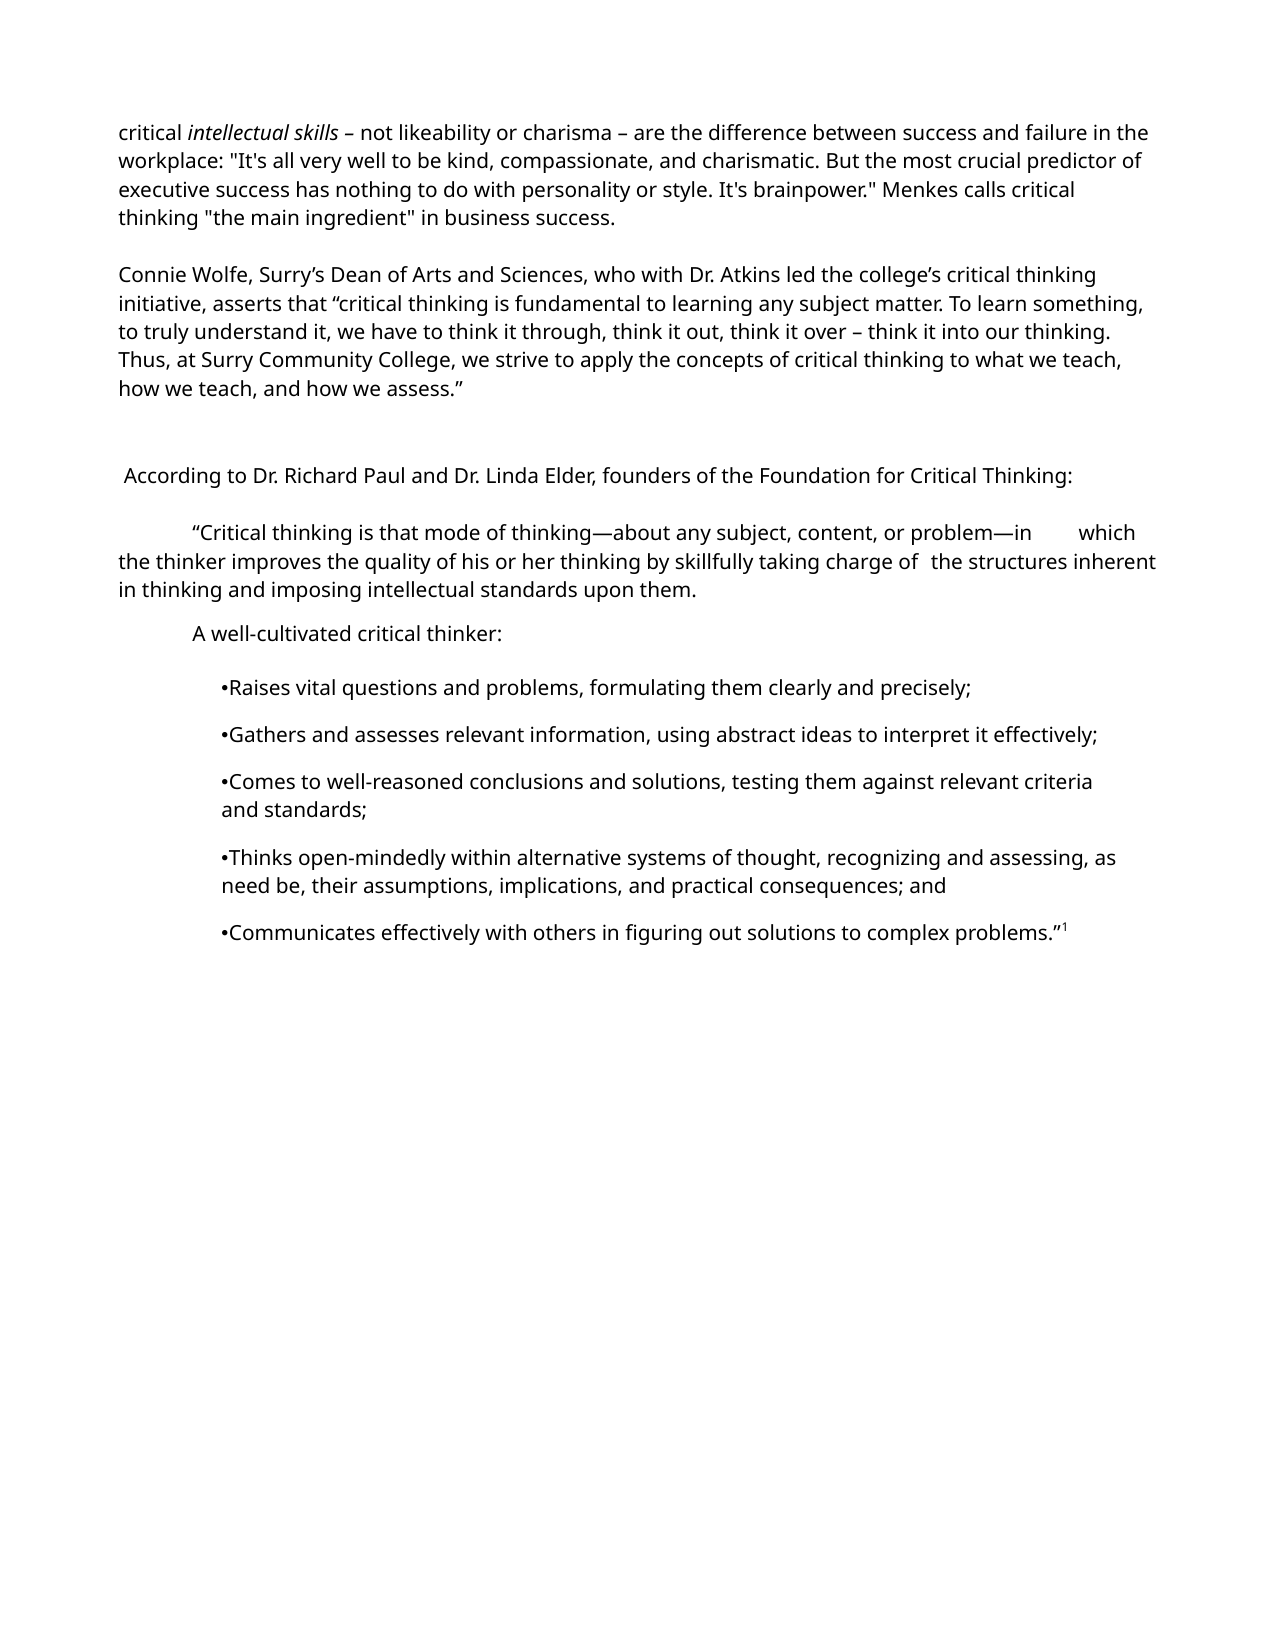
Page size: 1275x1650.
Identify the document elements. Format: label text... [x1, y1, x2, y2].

list Comes to well-reasoned conclusions and solutions, testing them against relevant criteria and standards; [127, 767, 1129, 824]
list Gathers and assesses relevant information, using abstract ideas to interpret it effectively; [127, 720, 1129, 748]
text A well-cultivated critical thinker: [118, 619, 1157, 648]
list Thinks open-mindedly within alternative systems of thought, recognizing and assessing, as need be, their assumptions, implications, and practical consequences; and [127, 843, 1129, 900]
text According to Dr. Richard Paul and Dr. Linda Elder, founders of the Foundation for Critical Thinking: [118, 461, 1157, 489]
list Raises vital questions and problems, formulating them clearly and precisely; [127, 673, 1129, 701]
list Communicates effectively with others in figuring out solutions to complex problems.”1 [127, 918, 1129, 947]
text “Critical thinking is that mode of thinking—about any subject, content, or problem—in which the thinker improves the quality of his or her thinking by skillfully taking charge of the structures inherent in thinking and imposing intellectual standards upon them. [118, 518, 1157, 604]
text critical intellectual skills – not likeability or charisma – are the difference between success and failure in the workplace: "It's all very well to be kind, compassionate, and charismatic. But the most crucial predictor of executive success has nothing to do with personality or style. It's brainpower." Menkes calls critical thinking "the main ingredient" in business success. Connie Wolfe, Surry’s Dean of Arts and Sciences, who with Dr. Atkins led the college’s critical thinking initiative, asserts that “critical thinking is fundamental to learning any subject matter. To learn something, to truly understand it, we have to think it through, think it out, think it over – think it into our thinking. Thus, at Surry Community College, we strive to apply the concepts of critical thinking to what we teach, how we teach, and how we assess.” [118, 118, 1157, 402]
